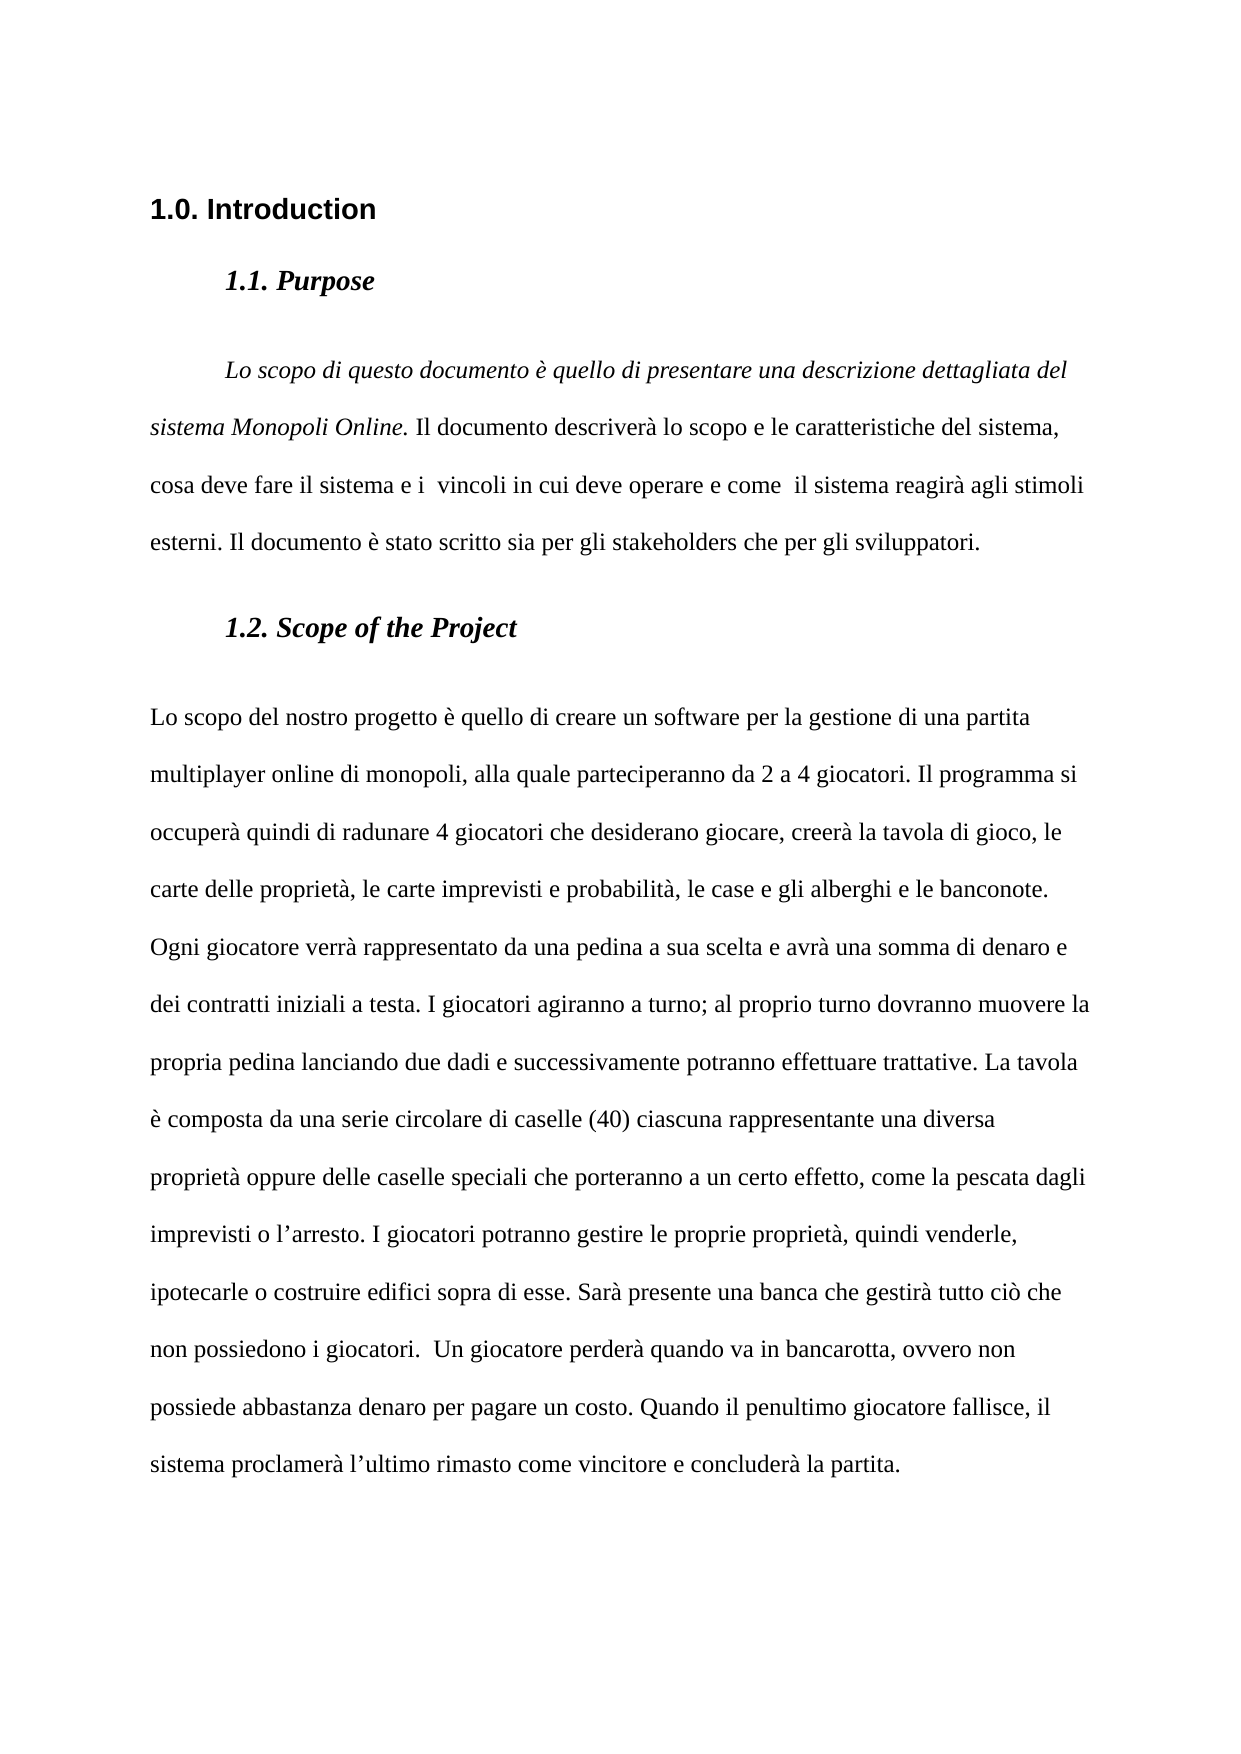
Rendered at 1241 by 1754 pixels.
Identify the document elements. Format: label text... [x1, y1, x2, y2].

subtitle 1.2. Scope of the Project [150, 610, 1090, 643]
subtitle Lo scopo di questo documento è quello di presentare una descrizione dettagliata del sistema Monopoli Online. Il documento descriverà lo scopo e le caratteristiche del sistema, cosa deve fare il sistema e i vincoli in cui deve operare e come il sistema reagirà agli stimoli esterni. Il documento è stato scritto sia per gli stakeholders che per gli sviluppatori. [150, 355, 1090, 556]
subtitle Lo scopo del nostro progetto è quello di creare un software per la gestione di una partita multiplayer online di monopoli, alla quale parteciperanno da 2 a 4 giocatori. Il programma si occuperà quindi di radunare 4 giocatori che desiderano giocare, creerà la tavola di gioco, le carte delle proprietà, le carte imprevisti e probabilità, le case e gli alberghi e le banconote. Ogni giocatore verrà rappresentato da una pedina a sua scelta e avrà una somma di denaro e dei contratti iniziali a testa. I giocatori agiranno a turno; al proprio turno dovranno muovere la propria pedina lanciando due dadi e successivamente potranno effettuare trattative. La tavola è composta da una serie circolare di caselle (40) ciascuna rappresentante una diversa proprietà oppure delle caselle speciali che porteranno a un certo effetto, come la pescata dagli imprevisti o l’arresto. I giocatori potranno gestire le proprie proprietà, quindi venderle, ipotecarle o costruire edifici sopra di esse. Sarà presente una banca che gestirà tutto ciò che non possiedono i giocatori. Un giocatore perderà quando va in bancarotta, ovvero non possiede abbastanza denaro per pagare un costo. Quando il penultimo giocatore fallisce, il sistema proclamerà l’ultimo rimasto come vincitore e concluderà la partita. [150, 702, 1090, 1478]
subtitle 1.0. Introduction [150, 192, 1090, 225]
subtitle 1.1. Purpose [150, 263, 1090, 296]
